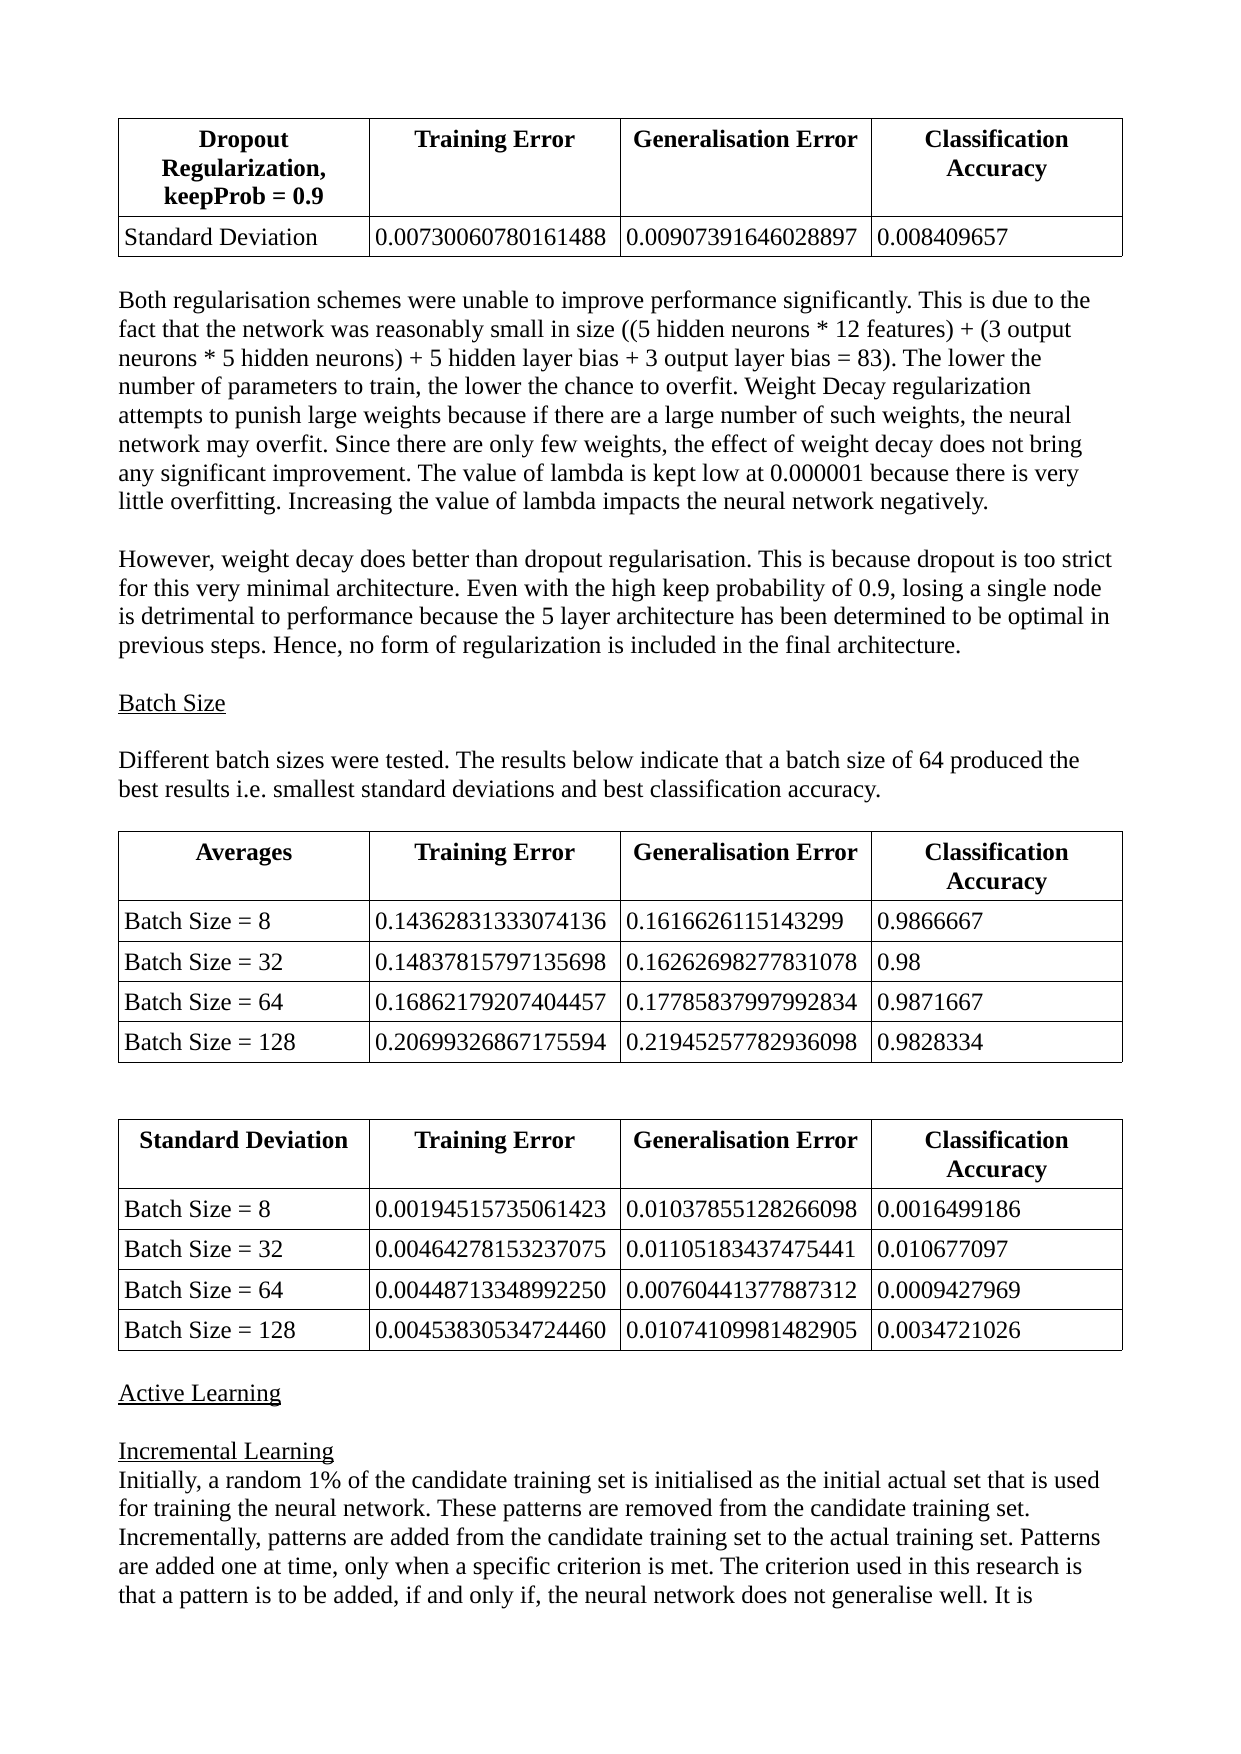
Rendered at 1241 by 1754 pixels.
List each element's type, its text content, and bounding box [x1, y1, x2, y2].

text Batch Size [118, 688, 1122, 716]
table_cell 0.16862179207404457 [370, 982, 620, 1021]
table_cell 0.21945257782936098 [621, 1022, 871, 1062]
table_cell 0.00448713348992250 [370, 1270, 620, 1309]
table_cell Batch Size = 8 [119, 1189, 369, 1229]
table_cell 0.0016499186 [872, 1189, 1122, 1229]
table_cell 0.17785837997992834 [621, 982, 871, 1021]
table_cell 0.9828334 [872, 1022, 1122, 1062]
text Both regularisation schemes were unable to improve performance significantly. This is due to the fact that the network was reasonably small in size ((5 hidden neurons * 12 features) + (3 output neurons * 5 hidden neurons) + 5 hidden layer bias + 3 output layer bias = 83). The lower the number of parameters to train, the lower the chance to overfit. Weight Decay regularization attempts to punish large weights because if there are a large number of such weights, the neural network may overfit. Since there are only few weights, the effect of weight decay does not bring any significant improvement. The value of lambda is kept low at 0.000001 because there is very little overfitting. Increasing the value of lambda impacts the neural network negatively. [118, 285, 1122, 515]
table_cell 0.008409657 [872, 217, 1122, 256]
table_cell 0.9866667 [872, 901, 1122, 941]
text Initially, a random 1% of the candidate training set is initialised as the initial actual set that is used for training the neural network. These patterns are removed from the candidate training set. Incrementally, patterns are added from the candidate training set to the actual training set. Patterns are added one at time, only when a specific criterion is met. The criterion used in this research is that a pattern is to be added, if and only if, the neural network does not generalise well. It is [118, 1465, 1122, 1608]
table_cell Batch Size = 32 [119, 942, 369, 981]
table_cell 0.010677097 [872, 1230, 1122, 1269]
text Incremental Learning [118, 1436, 1122, 1465]
table_cell 0.00907391646028897 [621, 217, 871, 256]
table_cell 0.00760441377887312 [621, 1270, 871, 1309]
table_header Classification Accuracy [872, 832, 1122, 900]
table_cell 0.01105183437475441 [621, 1230, 871, 1269]
table_cell 0.14362831333074136 [370, 901, 620, 941]
table_cell 0.20699326867175594 [370, 1022, 620, 1062]
table_cell 0.0009427969 [872, 1270, 1122, 1309]
table_cell 0.00464278153237075 [370, 1230, 620, 1269]
table_header Generalisation Error [621, 832, 871, 900]
table_header Generalisation Error [621, 119, 871, 216]
table_cell Batch Size = 32 [119, 1230, 369, 1269]
table_header Classification Accuracy [872, 119, 1122, 216]
table_cell 0.16262698277831078 [621, 942, 871, 981]
table_cell 0.0034721026 [872, 1310, 1122, 1349]
table_cell 0.01037855128266098 [621, 1189, 871, 1229]
table_cell Batch Size = 64 [119, 1270, 369, 1309]
text Active Learning [118, 1378, 1122, 1407]
table_cell Batch Size = 8 [119, 901, 369, 941]
text However, weight decay does better than dropout regularisation. This is because dropout is too strict for this very minimal architecture. Even with the high keep probability of 0.9, losing a single node is detrimental to performance because the 5 layer architecture has been determined to be optimal in previous steps. Hence, no form of regularization is included in the final architecture. [118, 544, 1122, 659]
table_cell Batch Size = 128 [119, 1022, 369, 1062]
table_header Standard Deviation [119, 1120, 369, 1188]
table_cell 0.00730060780161488 [370, 217, 620, 256]
table_cell 0.14837815797135698 [370, 942, 620, 981]
table_cell 0.01074109981482905 [621, 1310, 871, 1349]
table_header Dropout Regularization, keepProb = 0.9 [119, 119, 369, 216]
table_cell 0.00194515735061423 [370, 1189, 620, 1229]
table_cell Batch Size = 64 [119, 982, 369, 1021]
table_header Training Error [370, 1120, 620, 1188]
table_header Classification Accuracy [872, 1120, 1122, 1188]
text Different batch sizes were tested. The results below indicate that a batch size of 64 produced the best results i.e. smallest standard deviations and best classification accuracy. [118, 745, 1122, 803]
table_header Training Error [370, 119, 620, 216]
table_cell 0.00453830534724460 [370, 1310, 620, 1349]
table_cell 0.98 [872, 942, 1122, 981]
table_cell Batch Size = 128 [119, 1310, 369, 1349]
table_cell 0.1616626115143299 [621, 901, 871, 941]
table_cell Standard Deviation [119, 217, 369, 256]
table_header Training Error [370, 832, 620, 900]
table_cell 0.9871667 [872, 982, 1122, 1021]
table_header Generalisation Error [621, 1120, 871, 1188]
table_header Averages [119, 832, 369, 900]
